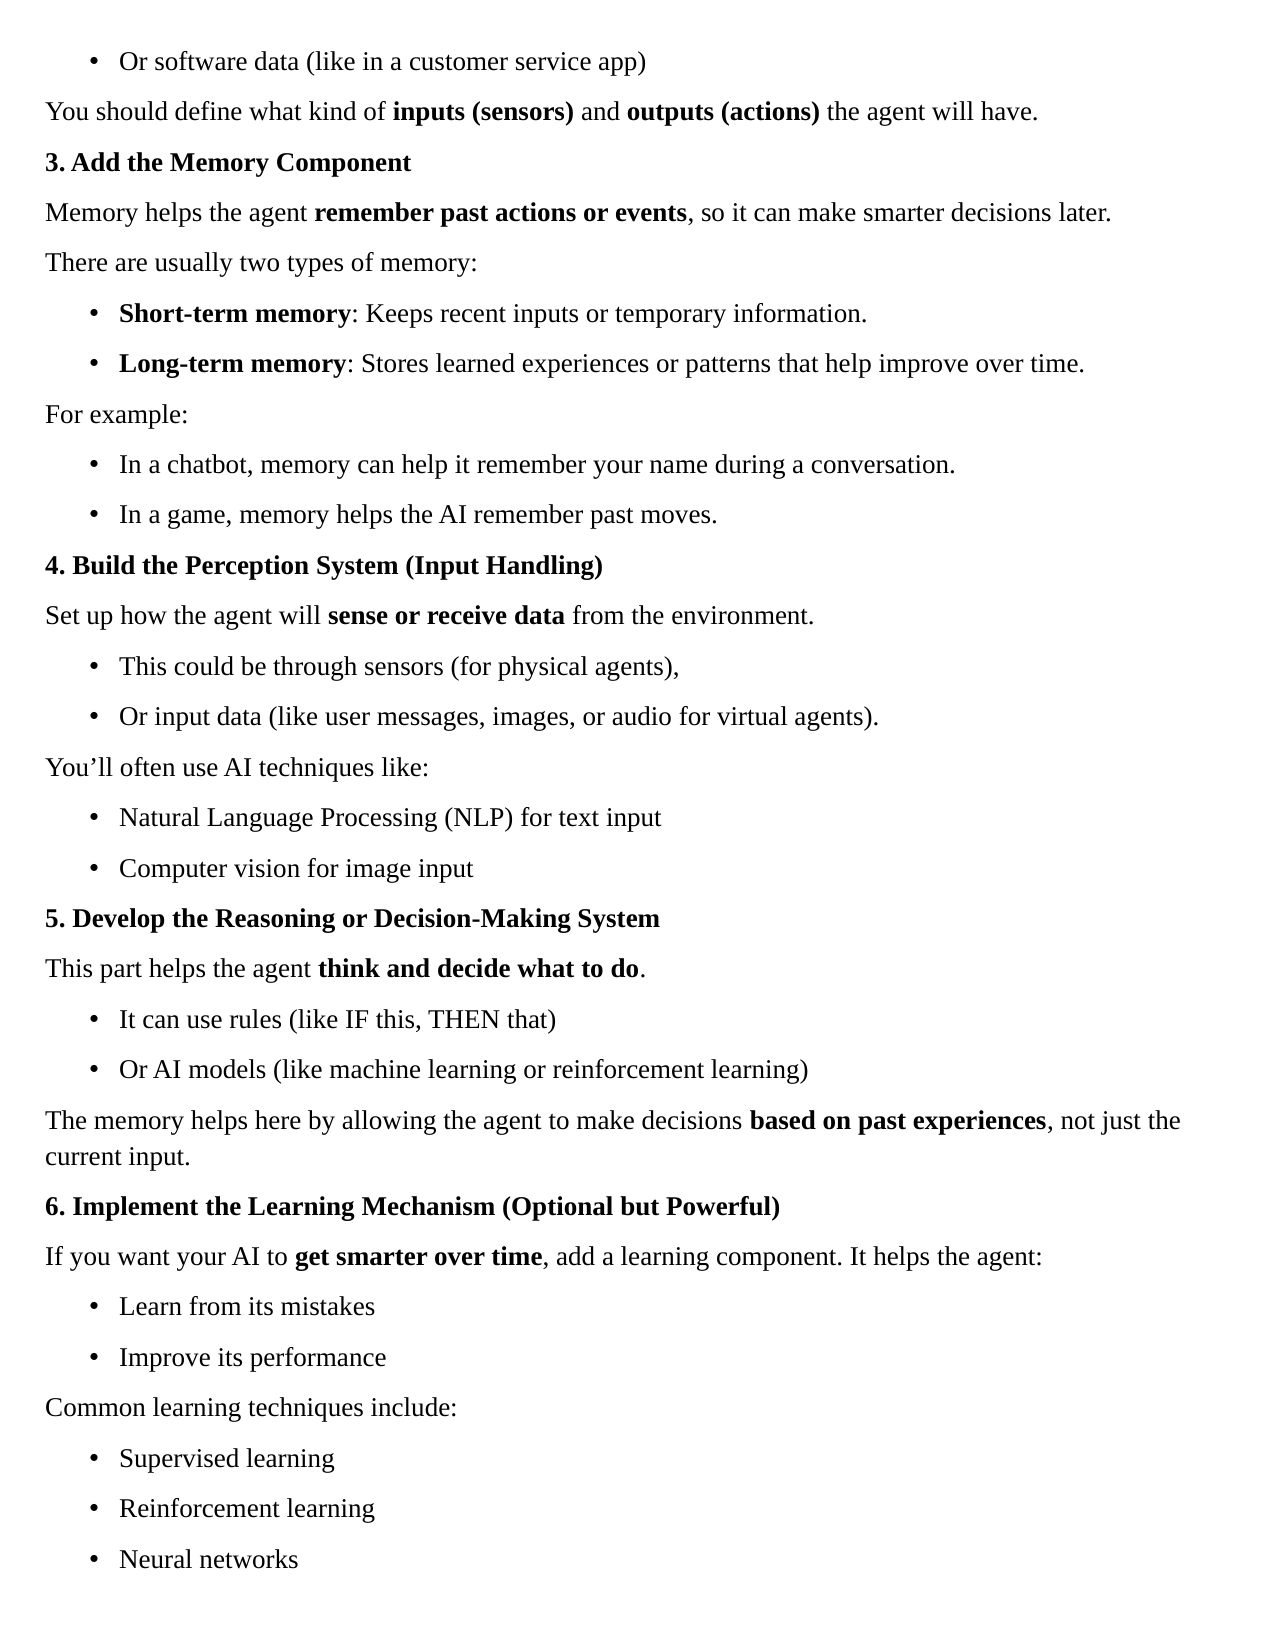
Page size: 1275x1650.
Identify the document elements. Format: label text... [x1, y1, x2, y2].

list Long-term memory: Stores learned experiences or patterns that help improve over time. [89, 347, 1230, 378]
list In a chatbot, memory can help it remember your name during a conversation. [89, 448, 1230, 479]
list Natural Language Processing (NLP) for text input [89, 801, 1230, 832]
list Computer vision for image input [89, 852, 1230, 883]
text For example: [45, 398, 1230, 429]
list This could be through sensors (for physical agents), [89, 650, 1230, 681]
text This part helps the agent think and decide what to do. [45, 952, 1230, 984]
text Memory helps the agent remember past actions or events, so it can make smarter decisions later. [45, 196, 1230, 227]
text Common learning techniques include: [45, 1392, 1230, 1423]
list It can use rules (like IF this, THEN that) [89, 1003, 1230, 1034]
list Short-term memory: Keeps recent inputs or temporary information. [89, 297, 1230, 328]
list Or input data (like user messages, images, or audio for virtual agents). [89, 700, 1230, 732]
list Neural networks [89, 1543, 1230, 1574]
list Improve its performance [89, 1341, 1230, 1372]
subtitle 6. Implement the Learning Mechanism (Optional but Powerful) [45, 1190, 1230, 1221]
list Or software data (like in a customer service app) [89, 45, 1230, 76]
list Supervised learning [89, 1442, 1230, 1473]
list In a game, memory helps the AI remember past moves. [89, 499, 1230, 530]
text The memory helps here by allowing the agent to make decisions based on past experiences, not just the current input. [45, 1104, 1230, 1171]
subtitle 4. Build the Perception System (Input Handling) [45, 549, 1230, 580]
list Or AI models (like machine learning or reinforcement learning) [89, 1053, 1230, 1084]
text If you want your AI to get smarter over time, add a learning component. It helps the agent: [45, 1240, 1230, 1271]
subtitle 3. Add the Memory Component [45, 146, 1230, 177]
text You’ll often use AI techniques like: [45, 751, 1230, 782]
subtitle 5. Develop the Reasoning or Decision-Making System [45, 902, 1230, 933]
list Reinforcement learning [89, 1492, 1230, 1524]
text You should define what kind of inputs (sensors) and outputs (actions) the agent will have. [45, 96, 1230, 127]
text There are usually two types of memory: [45, 246, 1230, 278]
text Set up how the agent will sense or receive data from the environment. [45, 599, 1230, 631]
list Learn from its mistakes [89, 1291, 1230, 1322]
